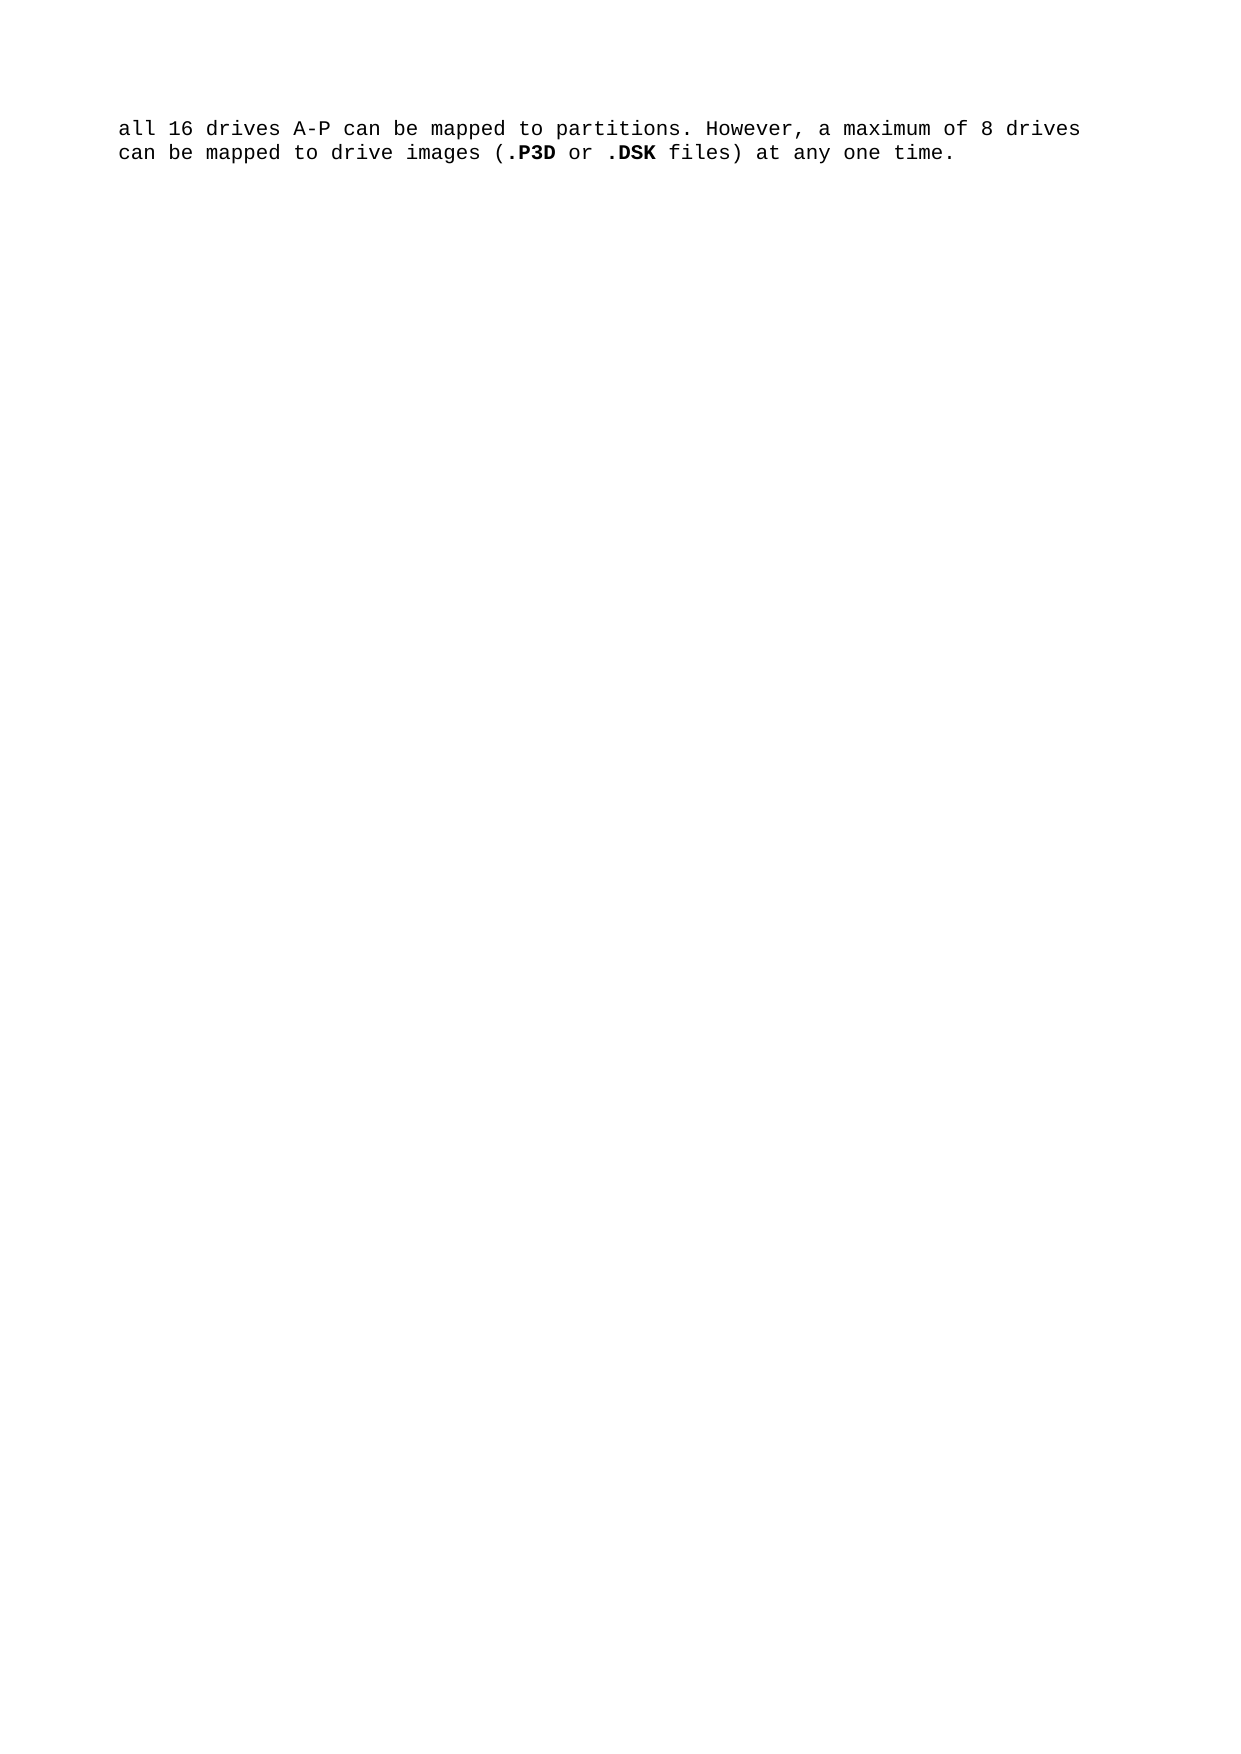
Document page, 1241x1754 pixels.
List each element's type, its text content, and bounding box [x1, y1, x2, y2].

text all 16 drives A-P can be mapped to partitions. However, a maximum of 8 drives can be mapped to drive images (.P3D or .DSK files) at any one time. [118, 118, 1122, 165]
